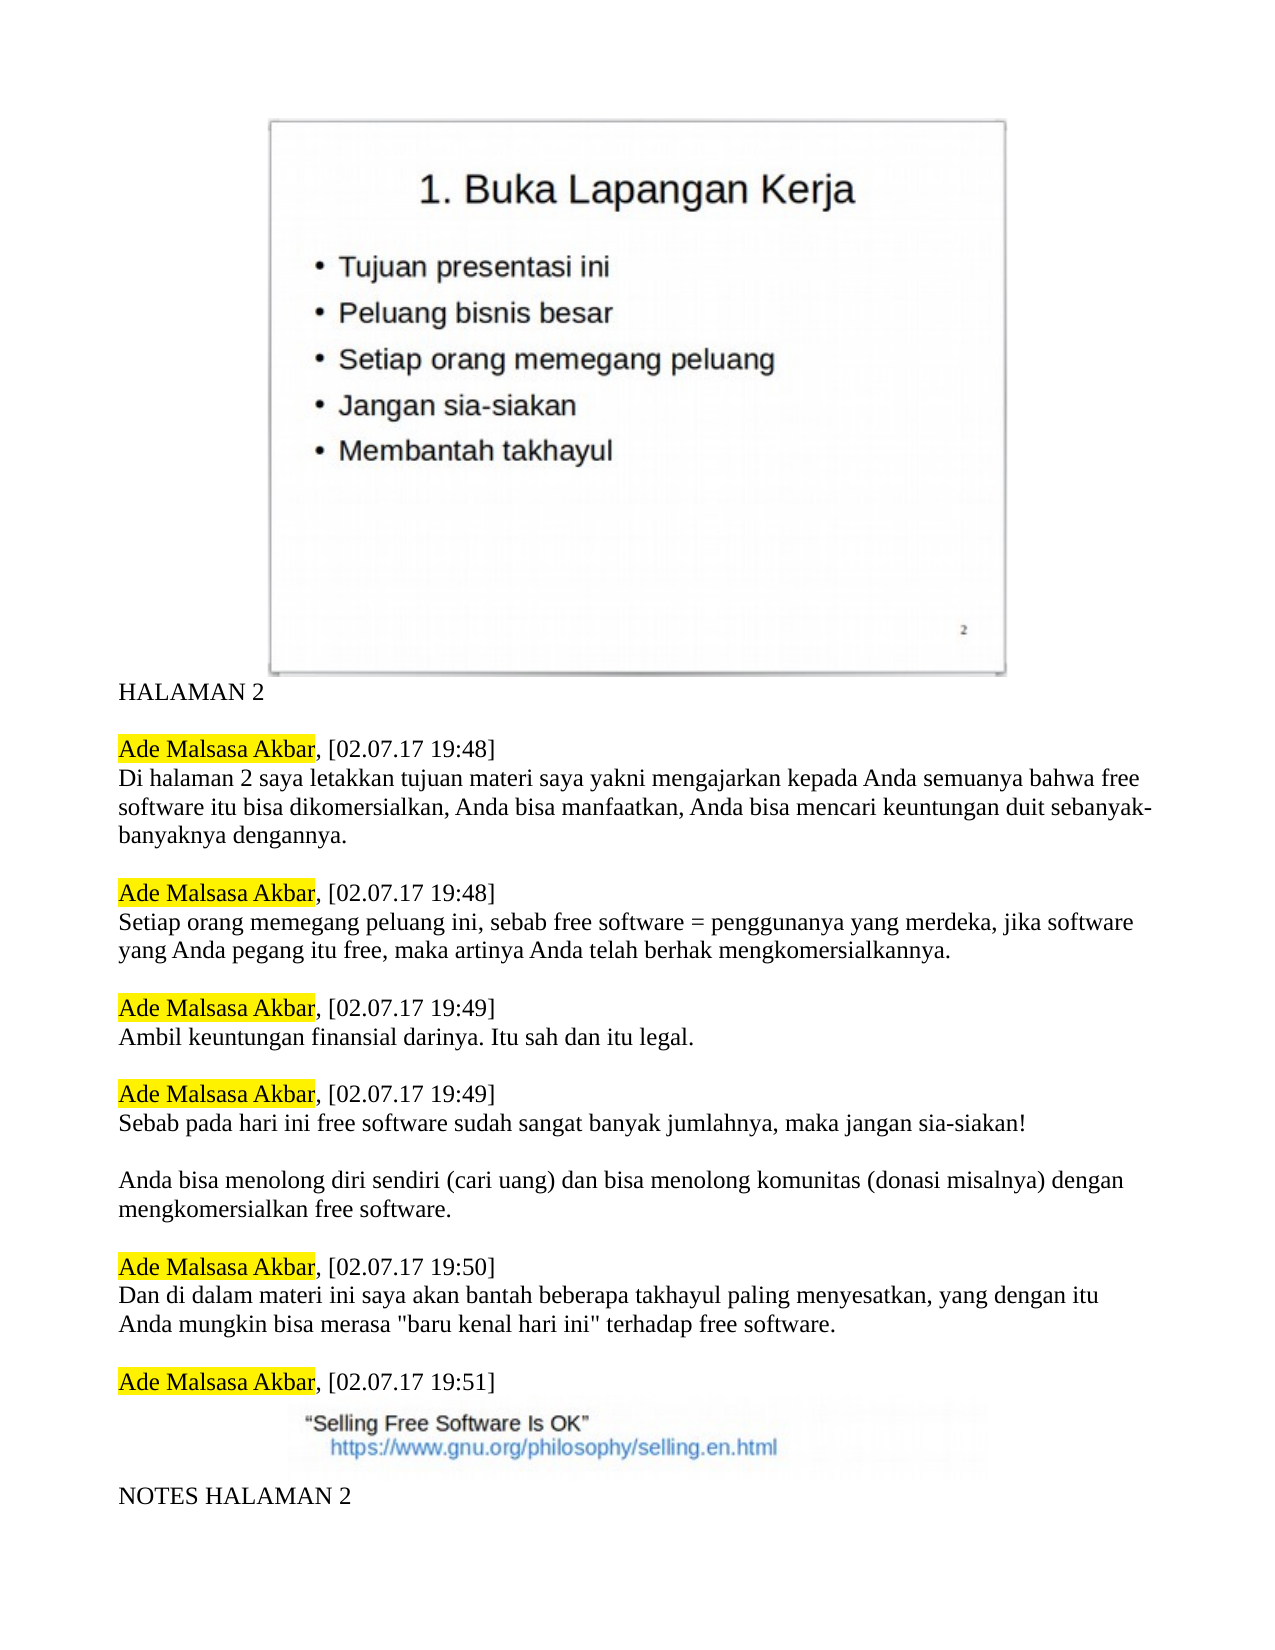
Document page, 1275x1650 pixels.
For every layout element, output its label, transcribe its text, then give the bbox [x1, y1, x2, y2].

text NOTES HALAMAN 2 [118, 1395, 1157, 1510]
text Ade Malsasa Akbar, [02.07.17 19:48] [118, 734, 1157, 763]
text Ade Malsasa Akbar, [02.07.17 19:49] [118, 1079, 1157, 1108]
text Ade Malsasa Akbar, [02.07.17 19:51] [118, 1367, 1157, 1395]
picture [267, 118, 1008, 677]
text Ade Malsasa Akbar, [02.07.17 19:50] [118, 1252, 1157, 1280]
text Dan di dalam materi ini saya akan bantah beberapa takhayul paling menyesatkan, yang dengan itu Anda mungkin bisa merasa "baru kenal hari ini" terhadap free software. [118, 1280, 1157, 1338]
text Ambil keuntungan finansial darinya. Itu sah dan itu legal. [118, 1022, 1157, 1050]
text Di halaman 2 saya letakkan tujuan materi saya yakni mengajarkan kepada Anda semuanya bahwa free software itu bisa dikomersialkan, Anda bisa manfaatkan, Anda bisa mencari keuntungan duit sebanyak-banyaknya dengannya. [118, 763, 1157, 849]
text HALAMAN 2 [118, 118, 1157, 705]
text Ade Malsasa Akbar, [02.07.17 19:49] [118, 993, 1157, 1022]
text Setiap orang memegang peluang ini, sebab free software = penggunanya yang merdeka, jika software yang Anda pegang itu free, maka artinya Anda telah berhak mengkomersialkannya. [118, 907, 1157, 964]
picture [287, 1395, 988, 1481]
text Ade Malsasa Akbar, [02.07.17 19:48] [118, 878, 1157, 907]
text Anda bisa menolong diri sendiri (cari uang) dan bisa menolong komunitas (donasi misalnya) dengan mengkomersialkan free software. [118, 1165, 1157, 1223]
text Sebab pada hari ini free software sudah sangat banyak jumlahnya, maka jangan sia-siakan! [118, 1108, 1157, 1137]
